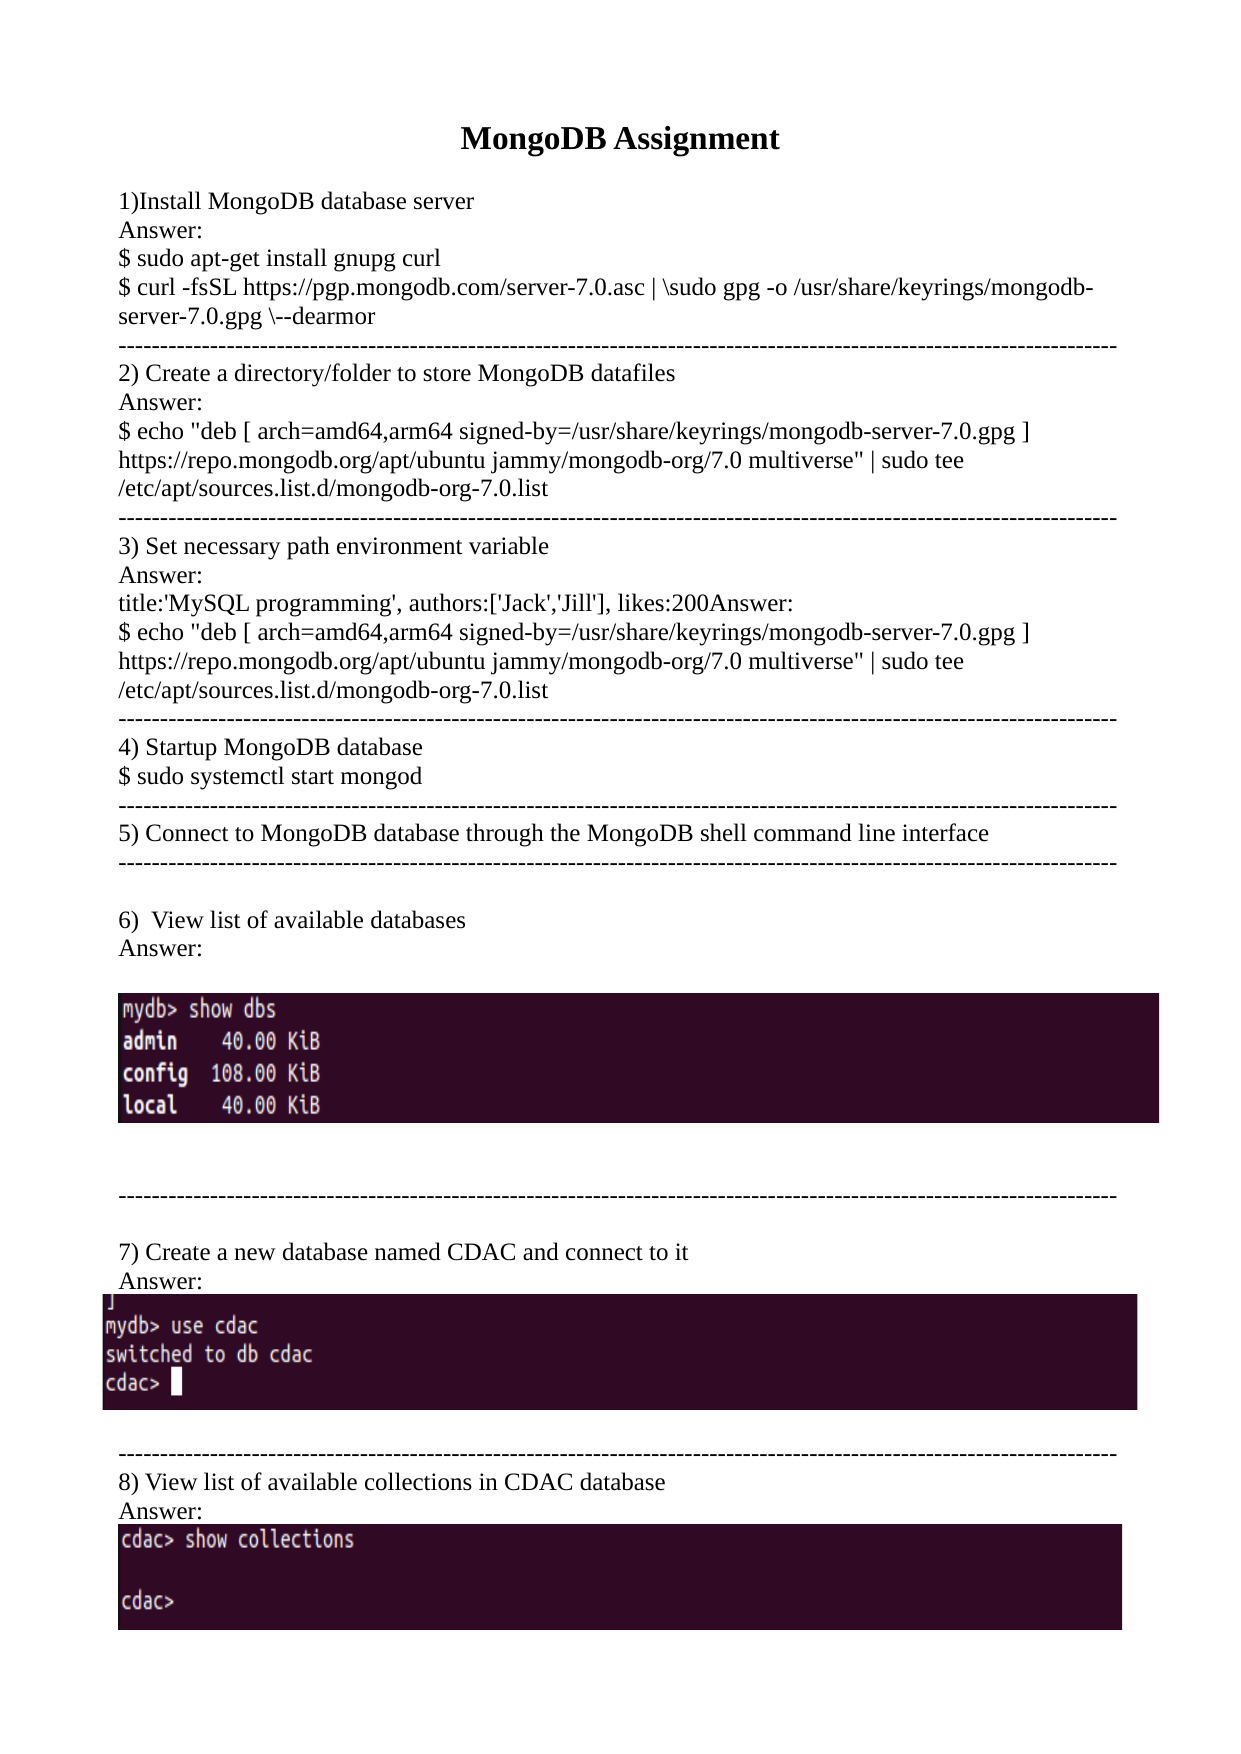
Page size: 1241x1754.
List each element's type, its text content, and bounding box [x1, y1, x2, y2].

text 7) Create a new database named CDAC and connect to it [118, 1237, 1122, 1266]
text ------------------------------------------------------------------------------------------------------------------------ [118, 502, 1122, 531]
text Answer: [118, 560, 1122, 588]
text 5) Connect to MongoDB database through the MongoDB shell command line interface [118, 818, 1122, 847]
picture [118, 993, 1160, 1123]
text 1)Install MongoDB database server [118, 186, 1122, 215]
text ------------------------------------------------------------------------------------------------------------------------ [118, 703, 1122, 732]
text ------------------------------------------------------------------------------------------------------------------------ [118, 1180, 1122, 1208]
text 4) Startup MongoDB database [118, 732, 1122, 761]
text 2) Create a directory/folder to store MongoDB datafiles [118, 358, 1122, 387]
text 6) View list of available databases [118, 905, 1122, 933]
text ------------------------------------------------------------------------------------------------------------------------ [118, 847, 1122, 876]
text ------------------------------------------------------------------------------------------------------------------------ [118, 1438, 1122, 1467]
text 8) View list of available collections in CDAC database [118, 1467, 1122, 1496]
text Answer: [118, 933, 1122, 962]
text $ echo "deb [ arch=amd64,arm64 signed-by=/usr/share/keyrings/mongodb-server-7.0.gpg ] https://repo.mongodb.org/apt/ubuntu jammy/mongodb-org/7.0 multiverse" | sudo tee /etc/apt/sources.list.d/mongodb-org-7.0.list [118, 416, 1122, 502]
text ------------------------------------------------------------------------------------------------------------------------ [118, 330, 1122, 358]
text Answer: [118, 1496, 1122, 1524]
text Answer: [118, 215, 1122, 243]
text $ curl -fsSL https://pgp.mongodb.com/server-7.0.asc | \sudo gpg -o /usr/share/keyrings/mongodb-server-7.0.gpg \--dearmor [118, 272, 1122, 330]
text $ sudo apt-get install gnupg curl [118, 243, 1122, 272]
text $ sudo systemctl start mongod [118, 761, 1122, 790]
text Answer: [118, 387, 1122, 416]
picture [102, 1294, 1138, 1410]
text ------------------------------------------------------------------------------------------------------------------------ [118, 790, 1122, 818]
text Answer: [118, 1266, 1122, 1294]
text 3) Set necessary path environment variable [118, 531, 1122, 560]
picture [118, 1524, 1123, 1630]
text title:'MySQL programming', authors:['Jack','Jill'], likes:200Answer: [118, 588, 1122, 617]
text $ echo "deb [ arch=amd64,arm64 signed-by=/usr/share/keyrings/mongodb-server-7.0.gpg ] https://repo.mongodb.org/apt/ubuntu jammy/mongodb-org/7.0 multiverse" | sudo tee /etc/apt/sources.list.d/mongodb-org-7.0.list [118, 617, 1122, 703]
